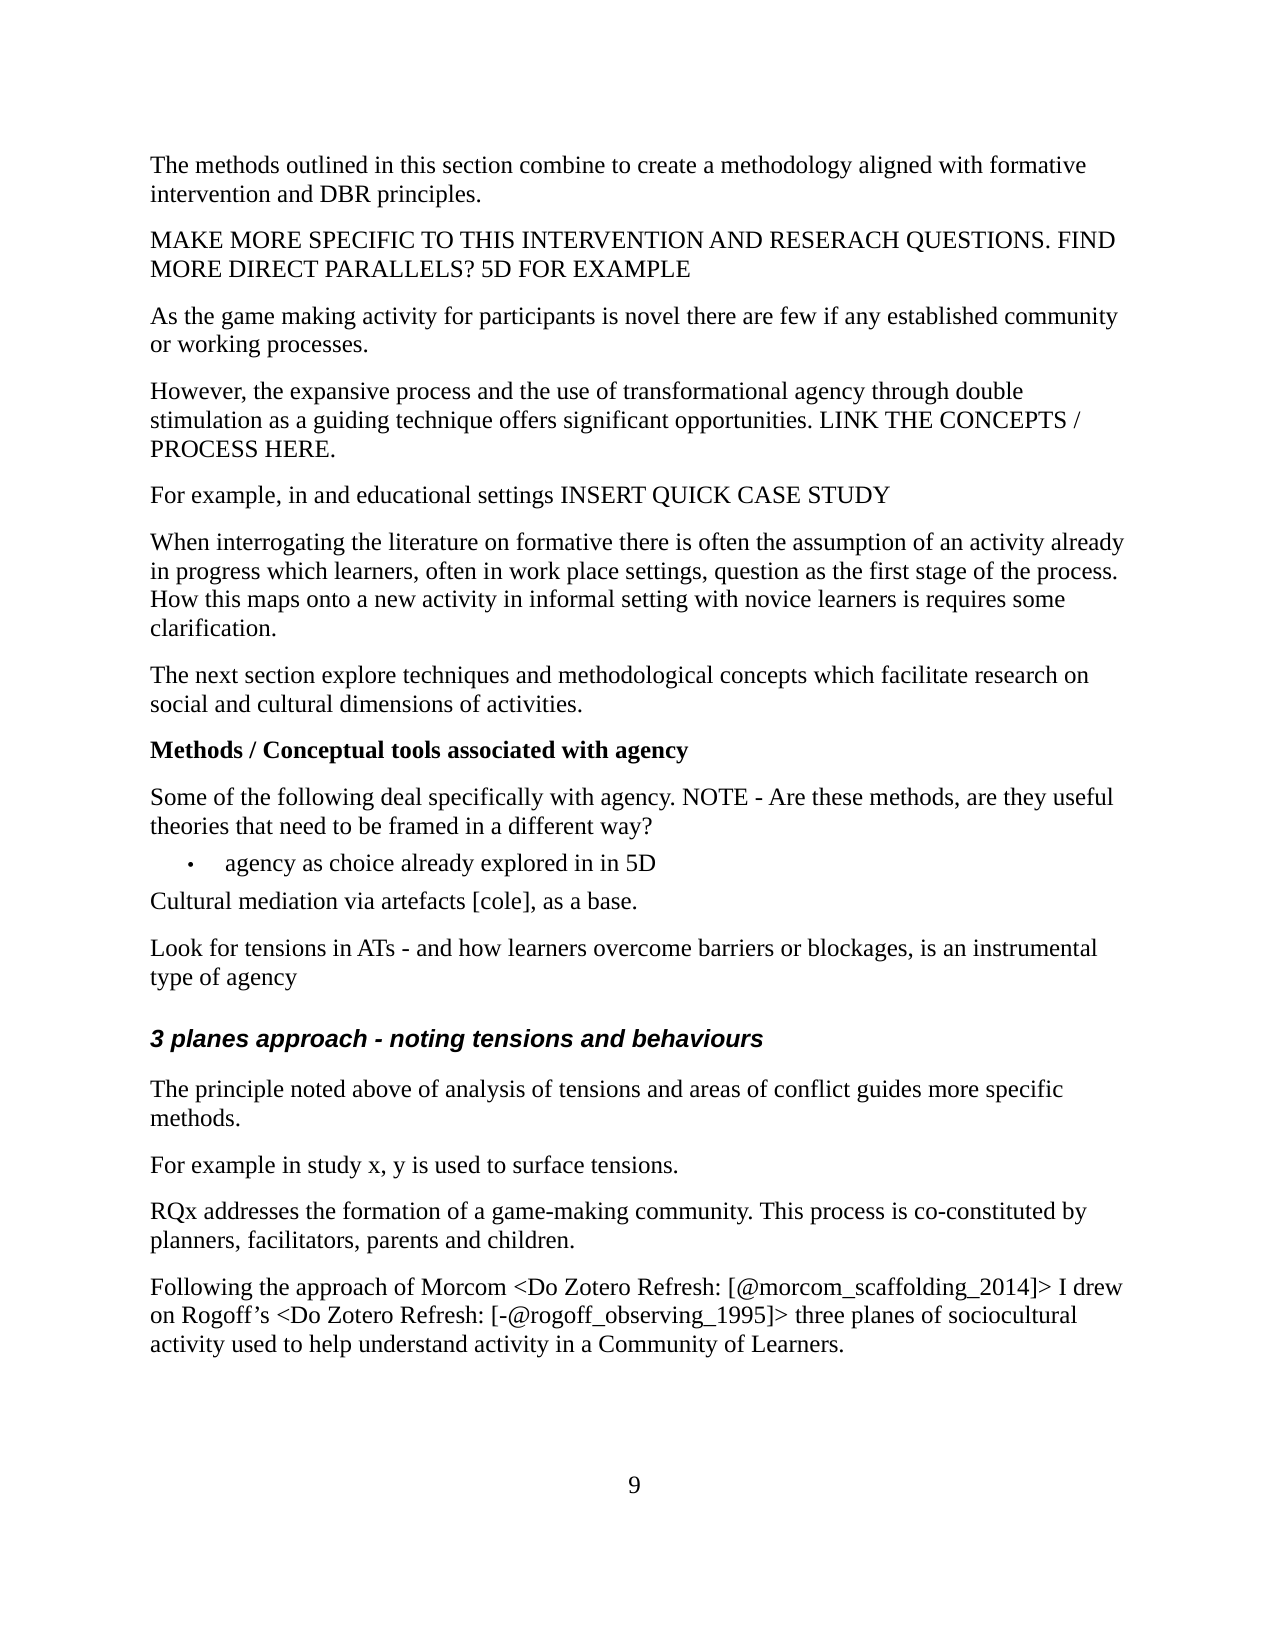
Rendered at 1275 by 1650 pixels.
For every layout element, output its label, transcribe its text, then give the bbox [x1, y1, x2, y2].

text Cultural mediation via artefacts [cole], as a base. [150, 886, 1125, 915]
text When interrogating the literature on formative there is often the assumption of an activity already in progress which learners, often in work place settings, question as the first stage of the process. How this maps onto a new activity in informal setting with novice learners is requires some clarification. [150, 527, 1125, 642]
text As the game making activity for participants is novel there are few if any established community or working processes. [150, 301, 1125, 358]
text Methods / Conceptual tools associated with agency [150, 735, 1125, 764]
text Following the approach of Morcom <Do Zotero Refresh: [@morcom_scaffolding_2014]> I drew on Rogoff’s <Do Zotero Refresh: [-@rogoff_observing_1995]> three planes of sociocultural activity used to help understand activity in a Community of Learners. [150, 1272, 1125, 1358]
text For example, in and educational settings INSERT QUICK CASE STUDY [150, 480, 1125, 509]
text Some of the following deal specifically with agency. NOTE - Are these methods, are they useful theories that need to be framed in a different way? [150, 782, 1125, 839]
text However, the expansive process and the use of transformational agency through double stimulation as a guiding technique offers significant opportunities. LINK THE CONCEPTS / PROCESS HERE. [150, 376, 1125, 462]
text MAKE MORE SPECIFIC TO THIS INTERVENTION AND RESERACH QUESTIONS. FIND MORE DIRECT PARALLELS? 5D FOR EXAMPLE [150, 225, 1125, 283]
text The principle noted above of analysis of tensions and areas of conflict guides more specific methods. [150, 1074, 1125, 1132]
text RQx addresses the formation of a game-making community. This process is co-constituted by planners, facilitators, parents and children. [150, 1196, 1125, 1254]
text The next section explore techniques and methodological concepts which facilitate research on social and cultural dimensions of activities. [150, 660, 1125, 717]
text For example in study x, y is used to surface tensions. [150, 1150, 1125, 1178]
subtitle 3 planes approach - noting tensions and behaviours [150, 1024, 1125, 1053]
list agency as choice already explored in in 5D [187, 848, 1125, 877]
text The methods outlined in this section combine to create a methodology aligned with formative intervention and DBR principles. [150, 150, 1125, 207]
text Look for tensions in ATs - and how learners overcome barriers or blockages, is an instrumental type of agency [150, 933, 1125, 990]
